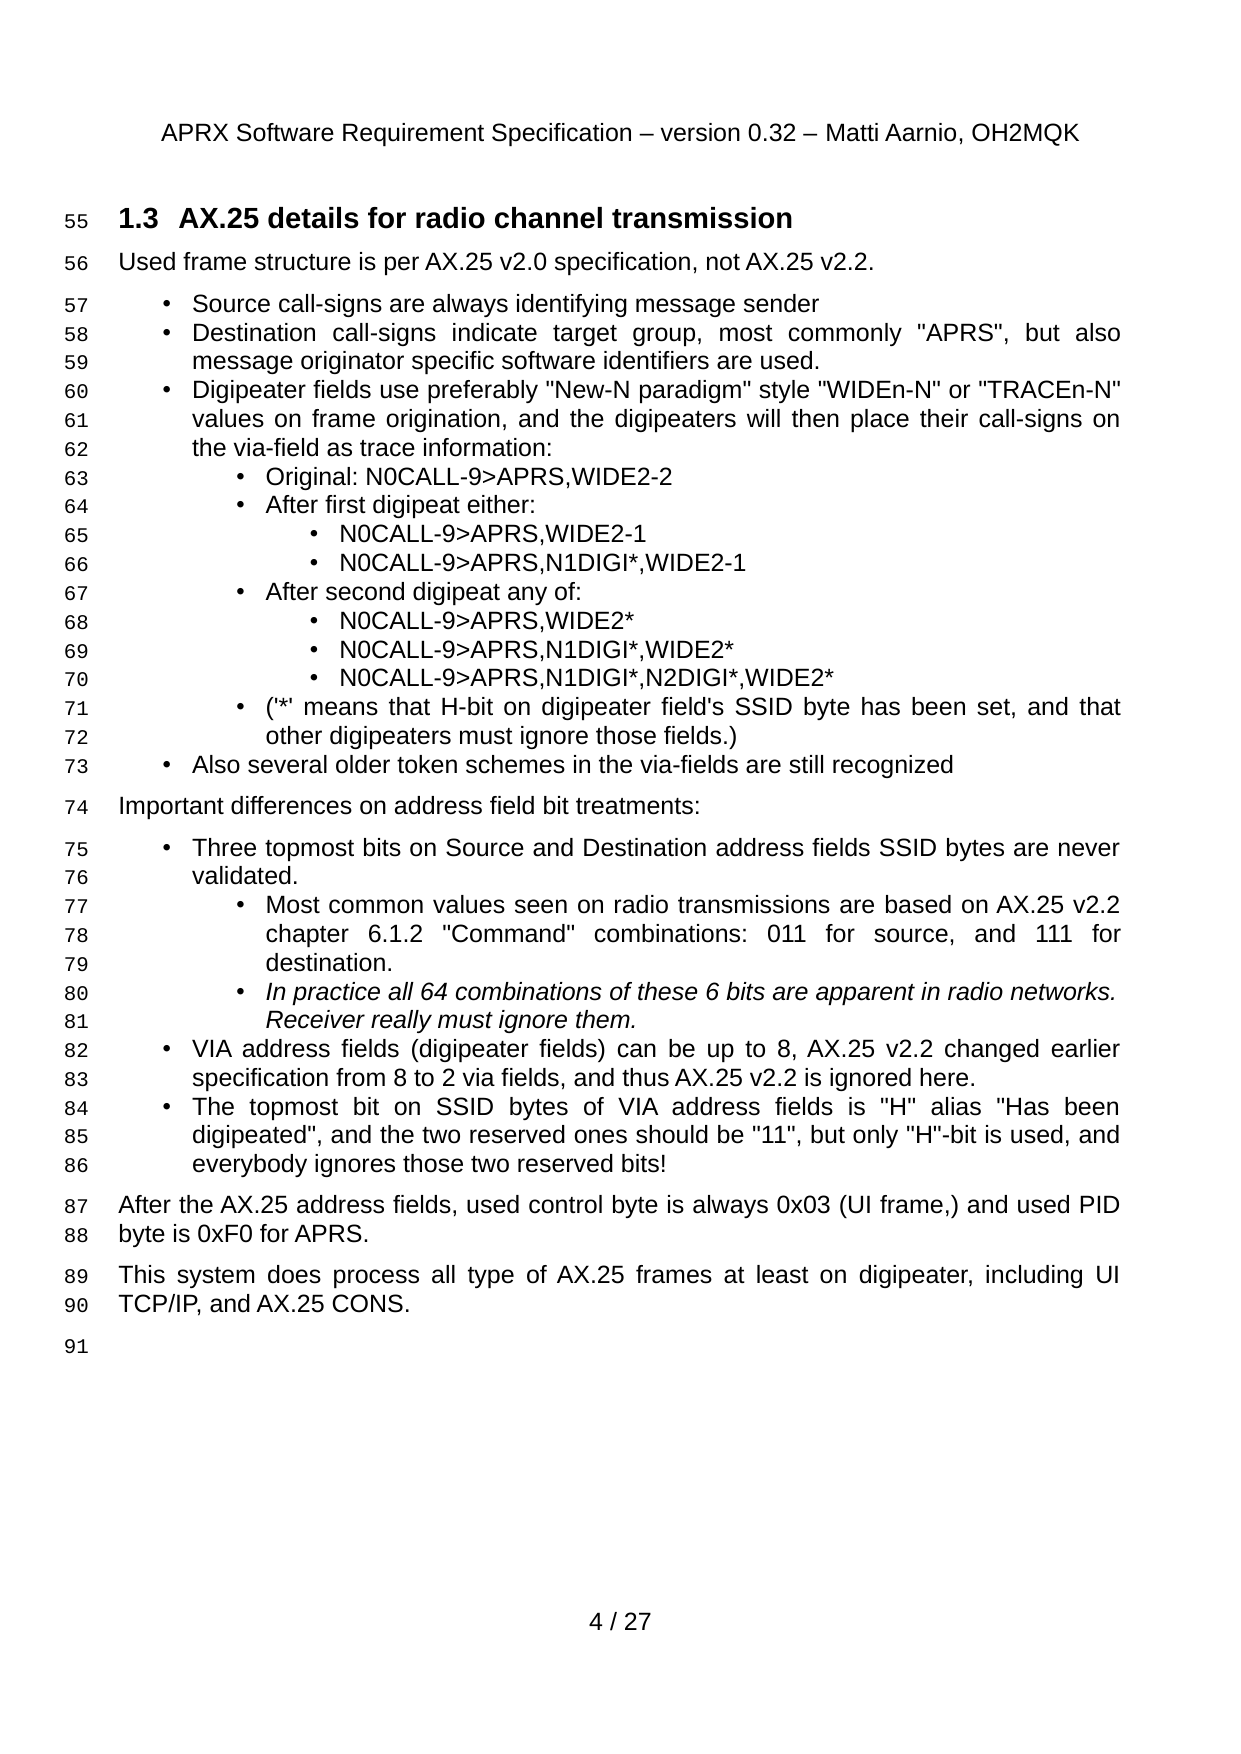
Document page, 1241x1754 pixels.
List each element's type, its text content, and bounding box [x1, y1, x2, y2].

list Destination call-signs indicate target group, most commonly "APRS", but also message originator specific software identifiers are used. [162, 317, 1122, 375]
text Important differences on address field bit treatments: [118, 791, 1122, 820]
list The topmost bit on SSID bytes of VIA address fields is "H" alias "Has been digipeated", and the two reserved ones should be "11", but only "H"-bit is used, and everybody ignores those two reserved bits! [162, 1092, 1122, 1178]
list N0CALL-9>APRS,N1DIGI*,WIDE2* [309, 634, 1122, 663]
list After first digipeat either: [236, 490, 1122, 519]
list Source call-signs are always identifying message sender [162, 289, 1122, 317]
text This system does process all type of AX.25 frames at least on digipeater, including UI TCP/IP, and AX.25 CONS. [118, 1261, 1122, 1318]
list Three topmost bits on Source and Destination address fields SSID bytes are never validated. [162, 832, 1122, 890]
list After second digipeat any of: [236, 577, 1122, 606]
list N0CALL-9>APRS,N1DIGI*,WIDE2-1 [309, 548, 1122, 577]
list Also several older token schemes in the via-fields are still recognized [162, 750, 1122, 779]
list In practice all 64 combinations of these 6 bits are apparent in radio networks. Receiver really must ignore them. [236, 976, 1122, 1034]
list N0CALL-9>APRS,WIDE2-1 [309, 519, 1122, 548]
list Digipeater fields use preferably "New-N paradigm" style "WIDEn-N" or "TRACEn-N" values on frame origination, and the digipeaters will then place their call-signs on the via-field as trace information: [162, 375, 1122, 461]
text Used frame structure is per AX.25 v2.0 specification, not AX.25 v2.2. [118, 247, 1122, 276]
subtitle AX.25 details for radio channel transmission [118, 201, 1122, 235]
list Original: N0CALL-9>APRS,WIDE2-2 [236, 461, 1122, 490]
list N0CALL-9>APRS,N1DIGI*,N2DIGI*,WIDE2* [309, 663, 1122, 692]
text After the AX.25 address fields, used control byte is always 0x03 (UI frame,) and used PID byte is 0xF0 for APRS. [118, 1191, 1122, 1248]
list N0CALL-9>APRS,WIDE2* [309, 606, 1122, 634]
list ('*' means that H-bit on digipeater field's SSID byte has been set, and that other digipeaters must ignore those fields.) [236, 692, 1122, 750]
list VIA address fields (digipeater fields) can be up to 8, AX.25 v2.2 changed earlier specification from 8 to 2 via fields, and thus AX.25 v2.2 is ignored here. [162, 1034, 1122, 1092]
list Most common values seen on radio transmissions are based on AX.25 v2.2 chapter 6.1.2 "Command" combinations: 011 for source, and 111 for destination. [236, 890, 1122, 976]
